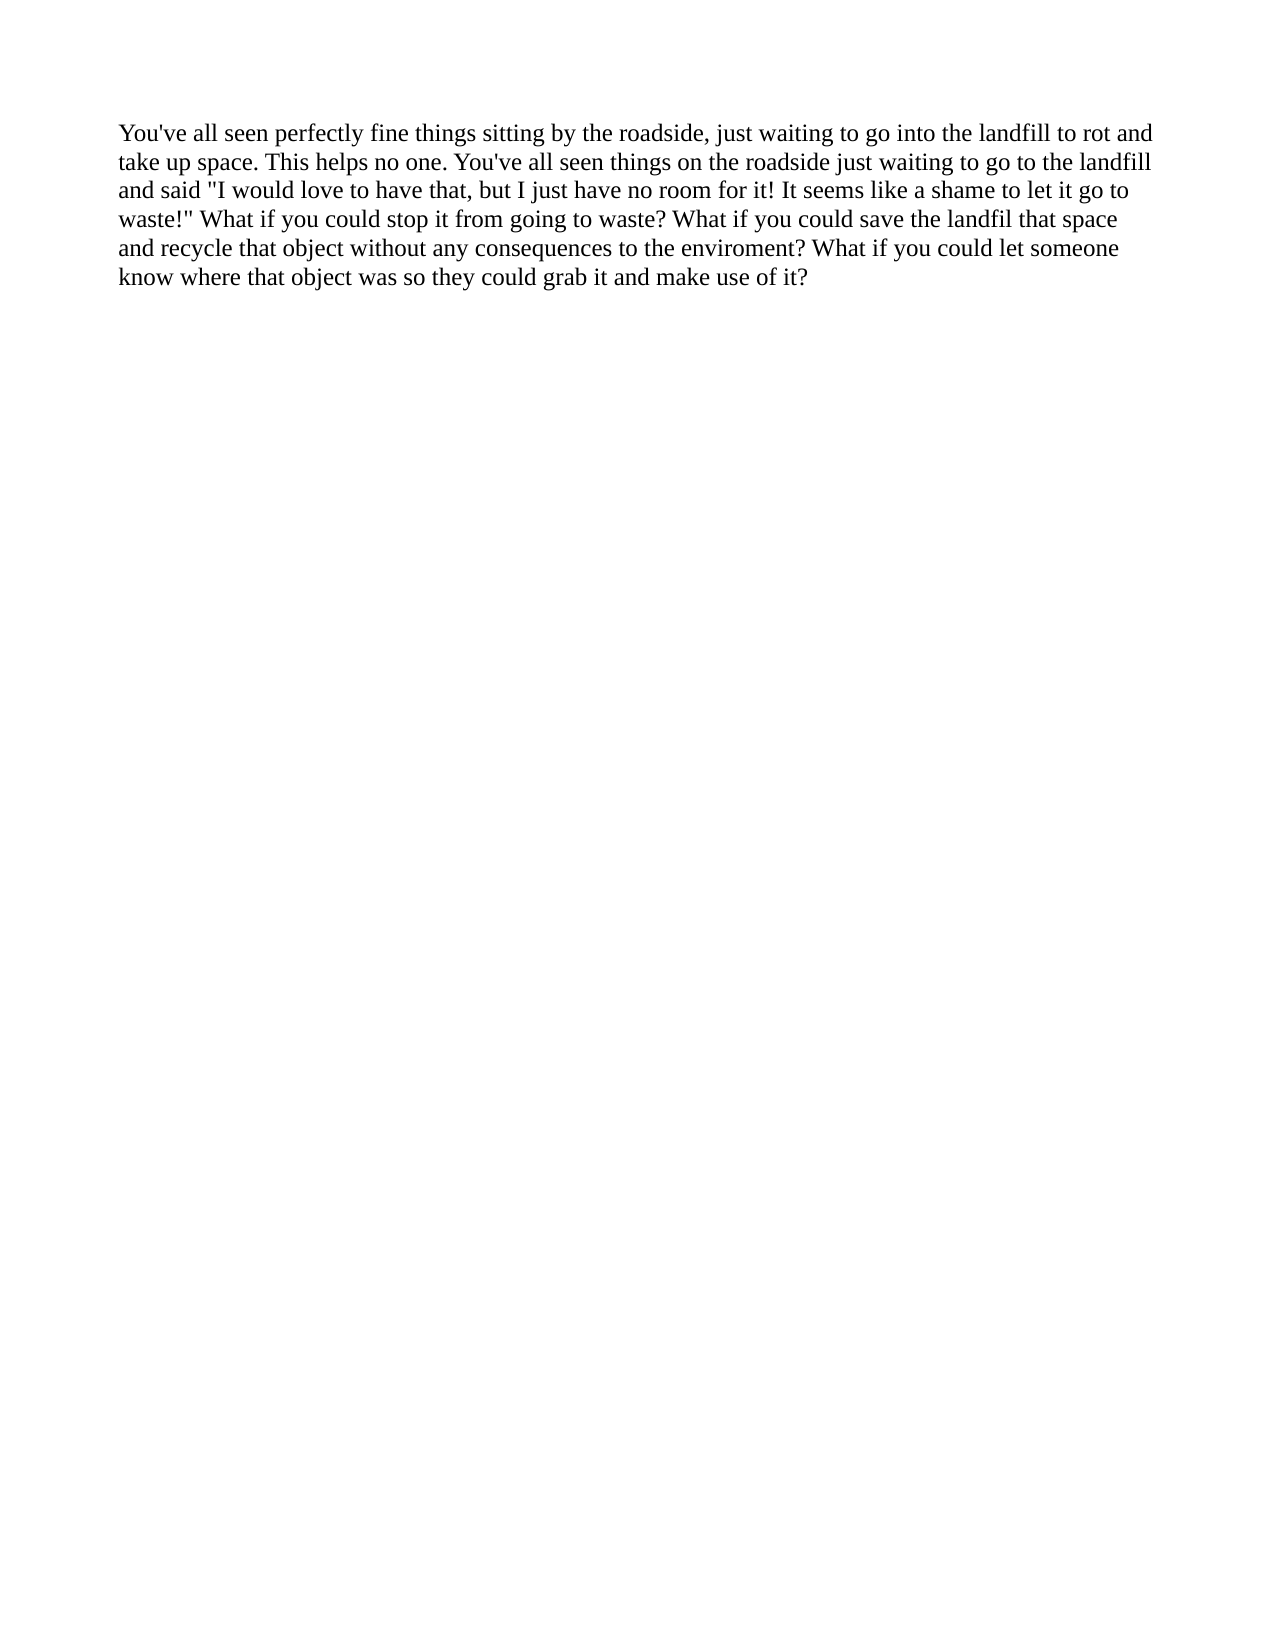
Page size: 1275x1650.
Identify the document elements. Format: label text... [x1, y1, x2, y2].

text You've all seen perfectly fine things sitting by the roadside, just waiting to go into the landfill to rot and take up space. This helps no one. You've all seen things on the roadside just waiting to go to the landfill and said "I would love to have that, but I just have no room for it! It seems like a shame to let it go to waste!" What if you could stop it from going to waste? What if you could save the landfil that space and recycle that object without any consequences to the enviroment? What if you could let someone know where that object was so they could grab it and make use of it? [118, 118, 1157, 291]
